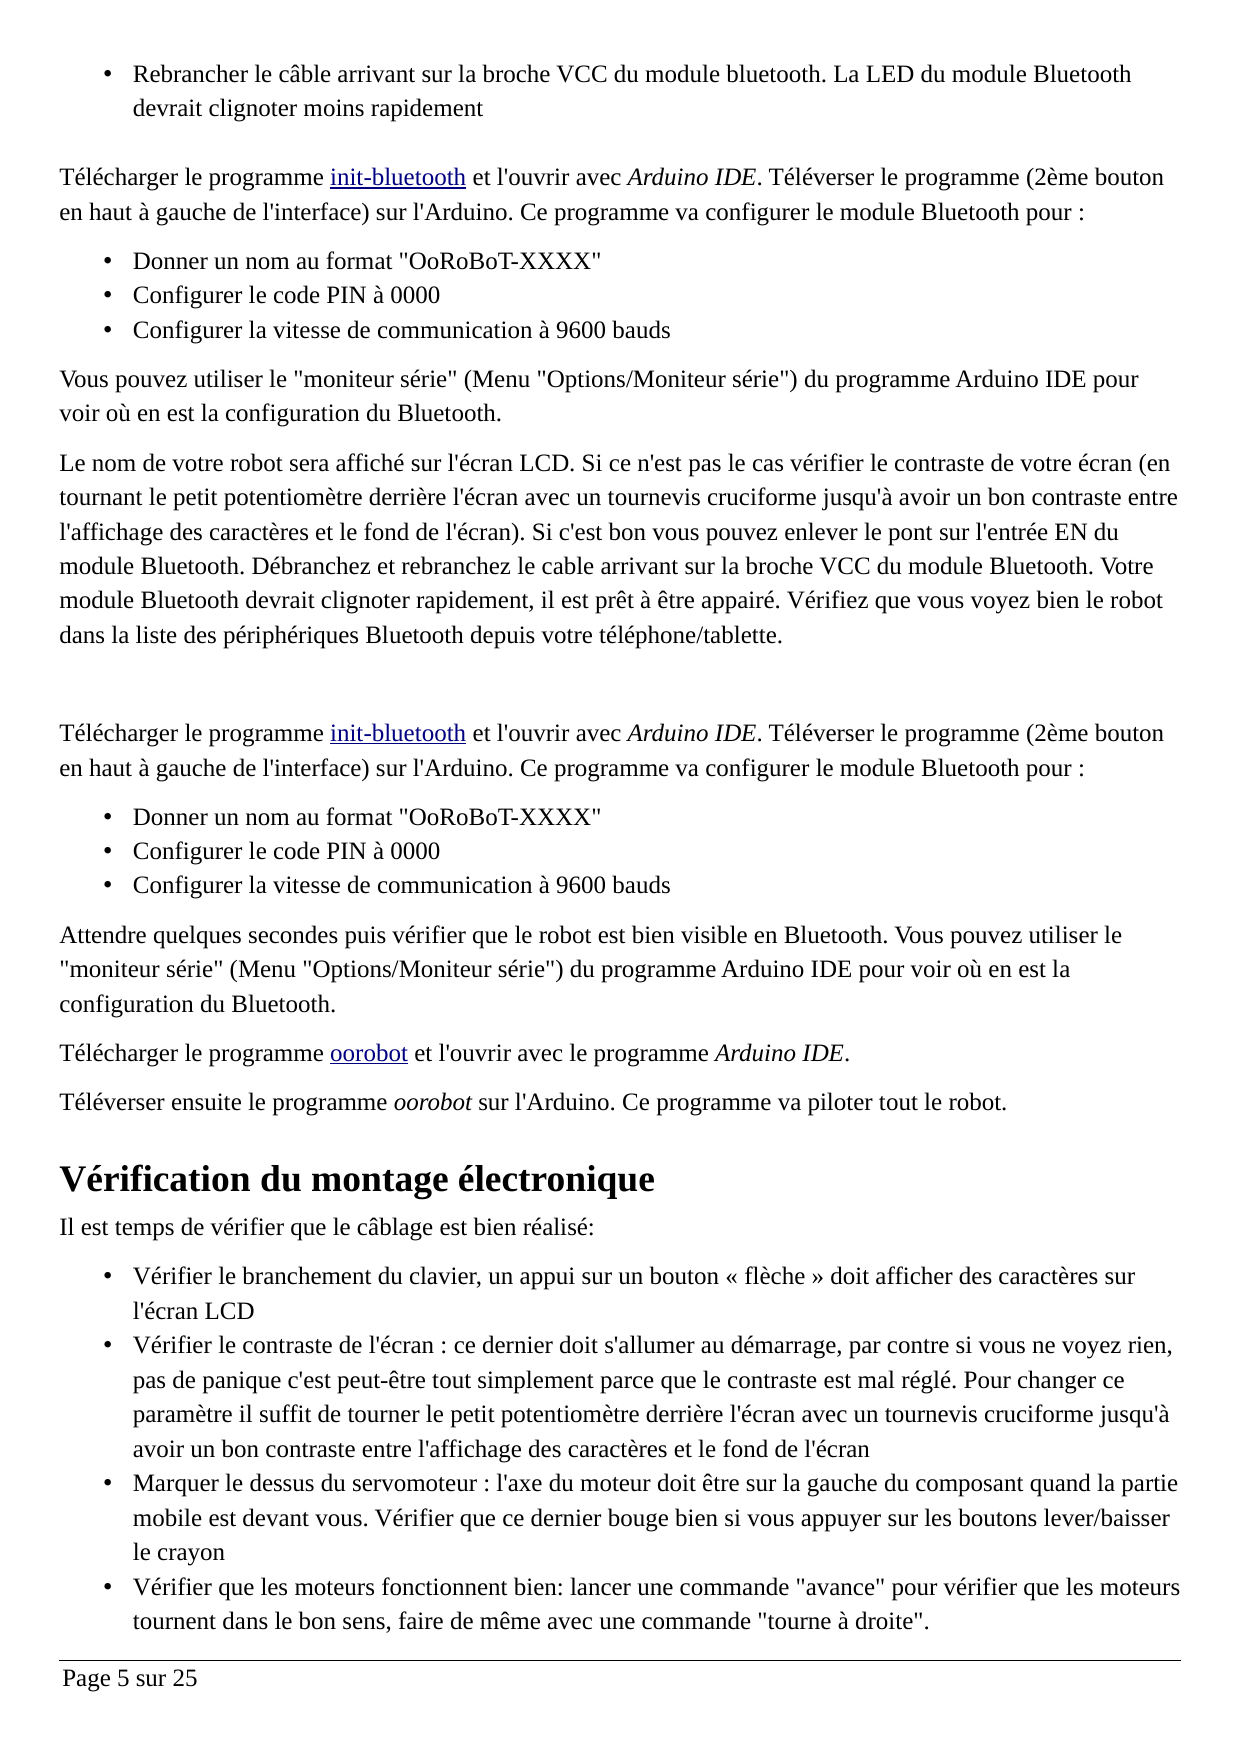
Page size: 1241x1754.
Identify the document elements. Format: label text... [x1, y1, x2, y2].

list Rebrancher le câble arrivant sur la broche VCC du module bluetooth. La LED du module Bluetooth devrait clignoter moins rapidement [103, 59, 1181, 122]
text Vous pouvez utiliser le "moniteur série" (Menu "Options/Moniteur série") du programme Arduino IDE pour voir où en est la configuration du Bluetooth. [59, 364, 1181, 427]
list Donner un nom au format "OoRoBoT-XXXX" [103, 802, 1181, 830]
text Téléverser ensuite le programme oorobot sur l'Arduino. Ce programme va piloter tout le robot. [59, 1087, 1181, 1116]
text Le nom de votre robot sera affiché sur l'écran LCD. Si ce n'est pas le cas vérifier le contraste de votre écran (en tournant le petit potentiomètre derrière l'écran avec un tournevis cruciforme jusqu'à avoir un bon contraste entre l'affichage des caractères et le fond de l'écran). Si c'est bon vous pouvez enlever le pont sur l'entrée EN du module Bluetooth. Débranchez et rebranchez le cable arrivant sur la broche VCC du module Bluetooth. Votre module Bluetooth devrait clignoter rapidement, il est prêt à être appairé. Vérifiez que vous voyez bien le robot dans la liste des périphériques Bluetooth depuis votre téléphone/tablette. [59, 448, 1181, 649]
text Télécharger le programme init-bluetooth et l'ouvrir avec Arduino IDE. Téléverser le programme (2ème bouton en haut à gauche de l'interface) sur l'Arduino. Ce programme va configurer le module Bluetooth pour : [59, 162, 1181, 226]
list Donner un nom au format "OoRoBoT-XXXX" [103, 246, 1181, 275]
text Télécharger le programme oorobot et l'ouvrir avec le programme Arduino IDE. [59, 1038, 1181, 1066]
subtitle Vérification du montage électronique [59, 1157, 1181, 1200]
list Vérifier le contraste de l'écran : ce dernier doit s'allumer au démarrage, par contre si vous ne voyez rien, pas de panique c'est peut-être tout simplement parce que le contraste est mal réglé. Pour changer ce paramètre il suffit de tourner le petit potentiomètre derrière l'écran avec un tournevis cruciforme jusqu'à avoir un bon contraste entre l'affichage des caractères et le fond de l'écran [103, 1330, 1181, 1462]
text Il est temps de vérifier que le câblage est bien réalisé: [59, 1212, 1181, 1241]
list Vérifier le branchement du clavier, un appui sur un bouton « flèche » doit afficher des caractères sur l'écran LCD [103, 1261, 1181, 1324]
list Configurer le code PIN à 0000 [103, 281, 1181, 309]
list Configurer la vitesse de communication à 9600 bauds [103, 315, 1181, 344]
text Télécharger le programme init-bluetooth et l'ouvrir avec Arduino IDE. Téléverser le programme (2ème bouton en haut à gauche de l'interface) sur l'Arduino. Ce programme va configurer le module Bluetooth pour : [59, 718, 1181, 781]
list Configurer la vitesse de communication à 9600 bauds [103, 871, 1181, 899]
list Configurer le code PIN à 0000 [103, 836, 1181, 865]
text Attendre quelques secondes puis vérifier que le robot est bien visible en Bluetooth. Vous pouvez utiliser le "moniteur série" (Menu "Options/Moniteur série") du programme Arduino IDE pour voir où en est la configuration du Bluetooth. [59, 920, 1181, 1017]
list Vérifier que les moteurs fonctionnent bien: lancer une commande "avance" pour vérifier que les moteurs tournent dans le bon sens, faire de même avec une commande "tourne à droite". [103, 1572, 1181, 1635]
list Marquer le dessus du servomoteur : l'axe du moteur doit être sur la gauche du composant quand la partie mobile est devant vous. Vérifier que ce dernier bouge bien si vous appuyer sur les boutons lever/baisser le crayon [103, 1468, 1181, 1566]
